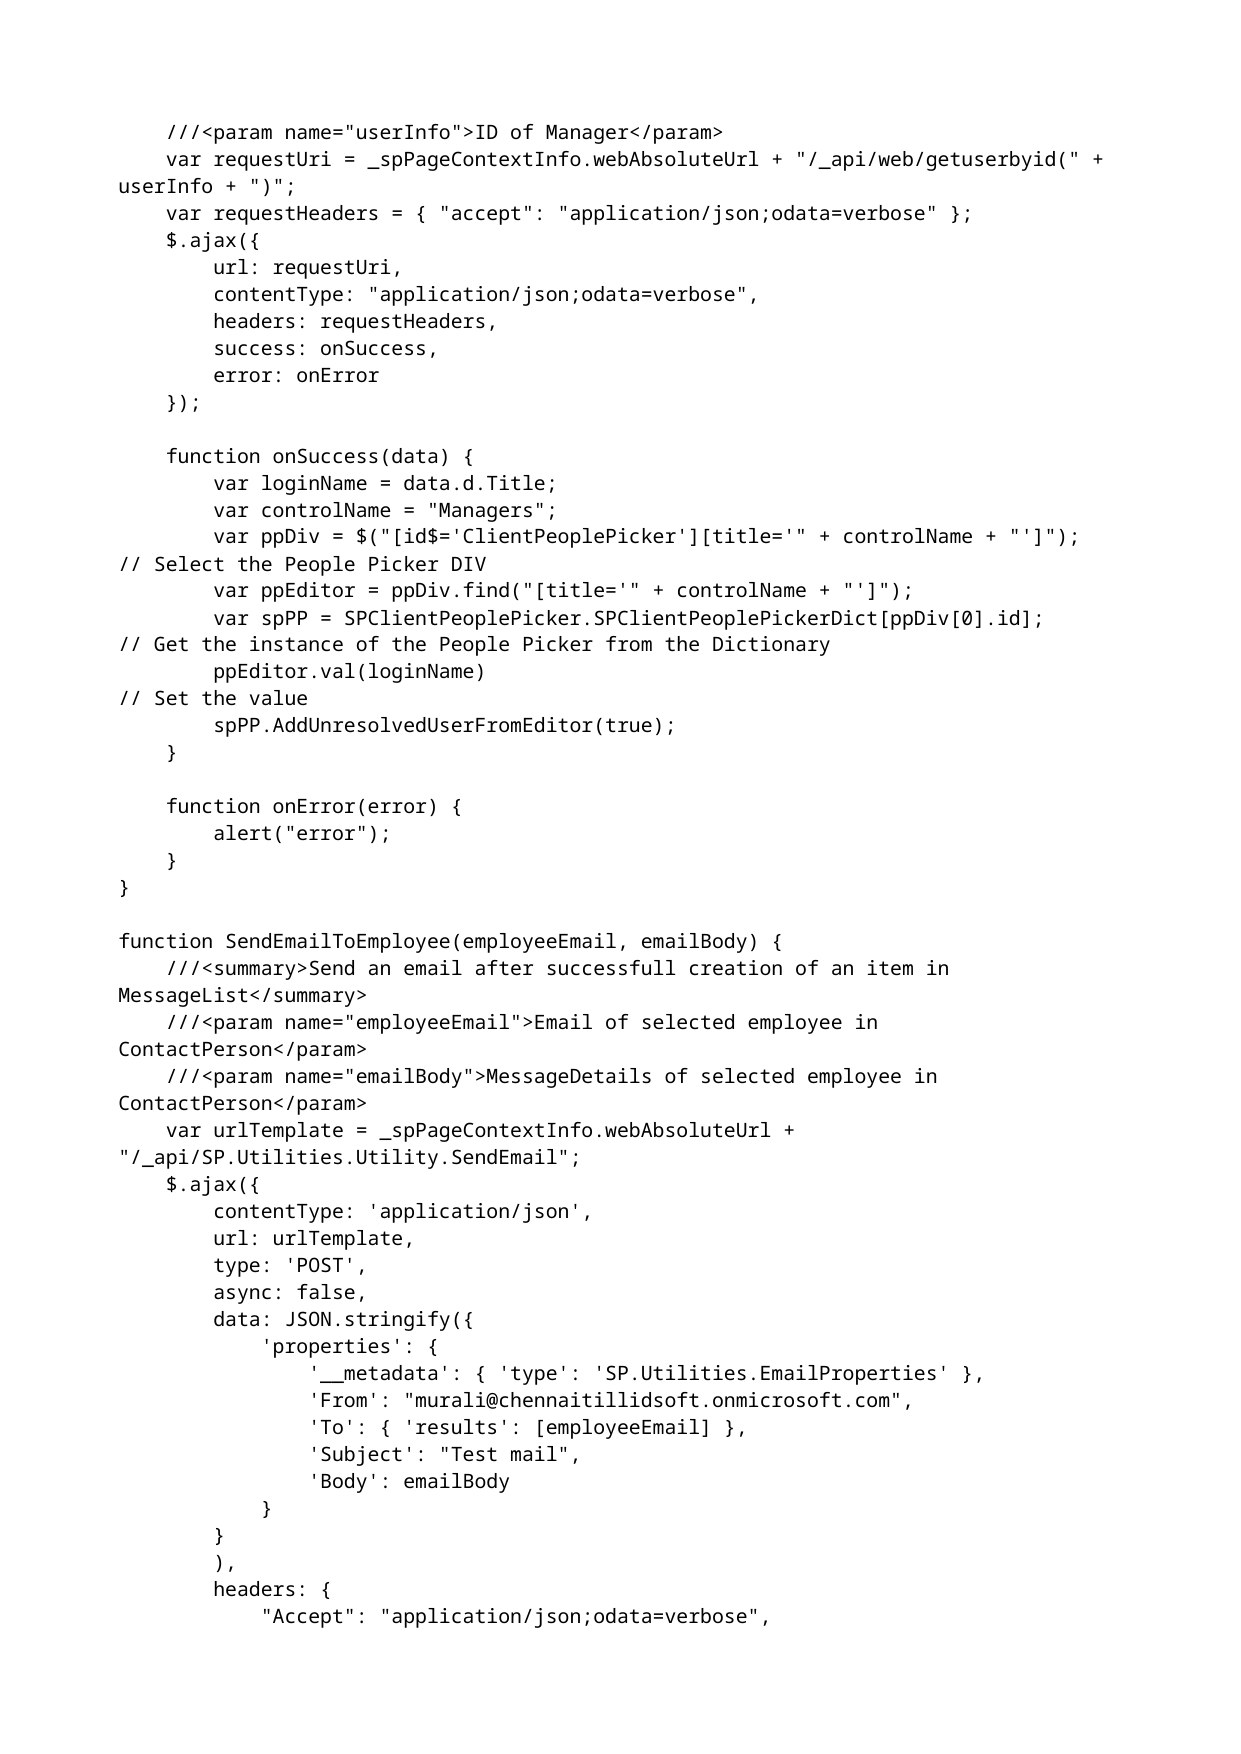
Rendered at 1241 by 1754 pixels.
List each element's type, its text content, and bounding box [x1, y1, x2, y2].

text 'properties': { [118, 1332, 1122, 1359]
text var spPP = SPClientPeoplePicker.SPClientPeoplePickerDict[ppDiv[0].id]; // Get the instance of the People Picker from the Dictionary [118, 604, 1122, 658]
text var ppDiv = $("[id$='ClientPeoplePicker'][title='" + controlName + "']"); // Select the People Picker DIV [118, 523, 1122, 577]
text type: 'POST', [118, 1251, 1122, 1278]
text ///<summary>Send an email after successfull creation of an item in MessageList</summary> [118, 954, 1122, 1008]
text var ppEditor = ppDiv.find("[title='" + controlName + "']"); [118, 577, 1122, 604]
text } [118, 873, 1122, 901]
text error: onError [118, 361, 1122, 388]
text success: onSuccess, [118, 334, 1122, 361]
text url: requestUri, [118, 253, 1122, 280]
text var controlName = "Managers"; [118, 496, 1122, 523]
text var loginName = data.d.Title; [118, 469, 1122, 496]
text var requestUri = _spPageContextInfo.webAbsoluteUrl + "/_api/web/getuserbyid(" + userInfo + ")"; [118, 145, 1122, 199]
text async: false, [118, 1278, 1122, 1305]
text contentType: 'application/json', [118, 1197, 1122, 1224]
text 'Subject': "Test mail", [118, 1440, 1122, 1467]
text '__metadata': { 'type': 'SP.Utilities.EmailProperties' }, [118, 1359, 1122, 1386]
text 'From': "murali@chennaitillidsoft.onmicrosoft.com", [118, 1386, 1122, 1413]
text function SendEmailToEmployee(employeeEmail, emailBody) { [118, 927, 1122, 954]
text } [118, 1494, 1122, 1521]
text headers: { [118, 1575, 1122, 1602]
text ), [118, 1548, 1122, 1575]
text ///<param name="employeeEmail">Email of selected employee in ContactPerson</param> [118, 1008, 1122, 1062]
text "Accept": "application/json;odata=verbose", [118, 1602, 1122, 1629]
text ///<param name="userInfo">ID of Manager</param> [118, 118, 1122, 145]
text headers: requestHeaders, [118, 307, 1122, 334]
text $.ajax({ [118, 226, 1122, 253]
text } [118, 847, 1122, 873]
text var requestHeaders = { "accept": "application/json;odata=verbose" }; [118, 199, 1122, 226]
text var urlTemplate = _spPageContextInfo.webAbsoluteUrl + "/_api/SP.Utilities.Utility.SendEmail"; [118, 1116, 1122, 1170]
text }); [118, 388, 1122, 415]
text spPP.AddUnresolvedUserFromEditor(true); [118, 712, 1122, 739]
text alert("error"); [118, 819, 1122, 847]
text } [118, 1521, 1122, 1548]
text function onSuccess(data) { [118, 442, 1122, 469]
text data: JSON.stringify({ [118, 1305, 1122, 1332]
text ppEditor.val(loginName) // Set the value [118, 658, 1122, 712]
text function onError(error) { [118, 793, 1122, 819]
text ///<param name="emailBody">MessageDetails of selected employee in ContactPerson</param> [118, 1062, 1122, 1116]
text 'Body': emailBody [118, 1467, 1122, 1494]
text 'To': { 'results': [employeeEmail] }, [118, 1413, 1122, 1440]
text contentType: "application/json;odata=verbose", [118, 280, 1122, 307]
text } [118, 739, 1122, 766]
text url: urlTemplate, [118, 1224, 1122, 1251]
text $.ajax({ [118, 1170, 1122, 1197]
